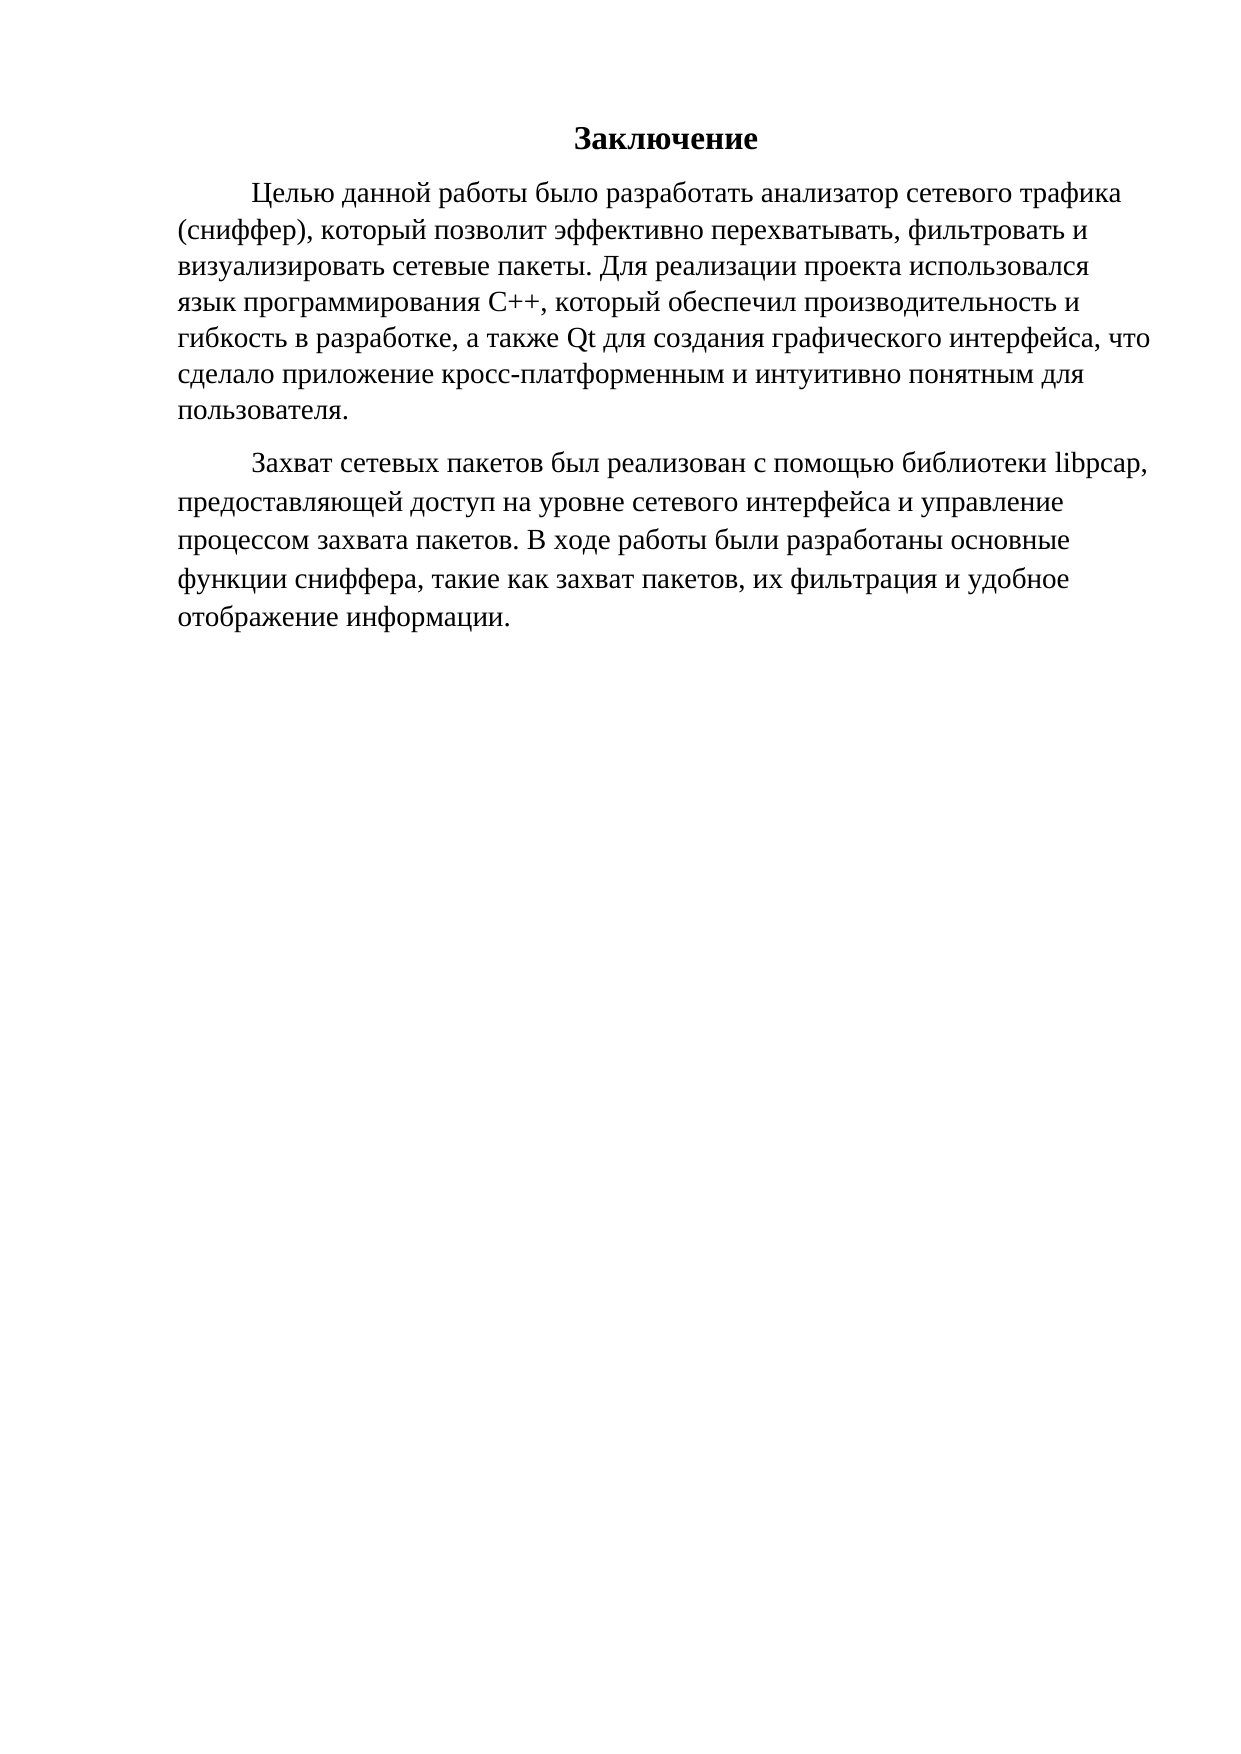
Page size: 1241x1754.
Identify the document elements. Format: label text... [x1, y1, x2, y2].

text Заключение [180, 118, 1152, 156]
text Захват сетевых пакетов был реализован с помощью библиотеки libpcap, предоставляющей доступ на уровне сетевого интерфейса и управление процессом захвата пакетов. В ходе работы были разработаны основные функции сниффера, такие как захват пакетов, их фильтрация и удобное отображение информации. [177, 445, 1152, 633]
text Целью данной работы было разработать анализатор сетевого трафика (сниффер), который позволит эффективно перехватывать, фильтровать и визуализировать сетевые пакеты. Для реализации проекта использовался язык программирования C++, который обеспечил производительность и гибкость в разработке, а также Qt для создания графического интерфейса, что сделало приложение кросс-платформенным и интуитивно понятным для пользователя. [177, 176, 1152, 426]
